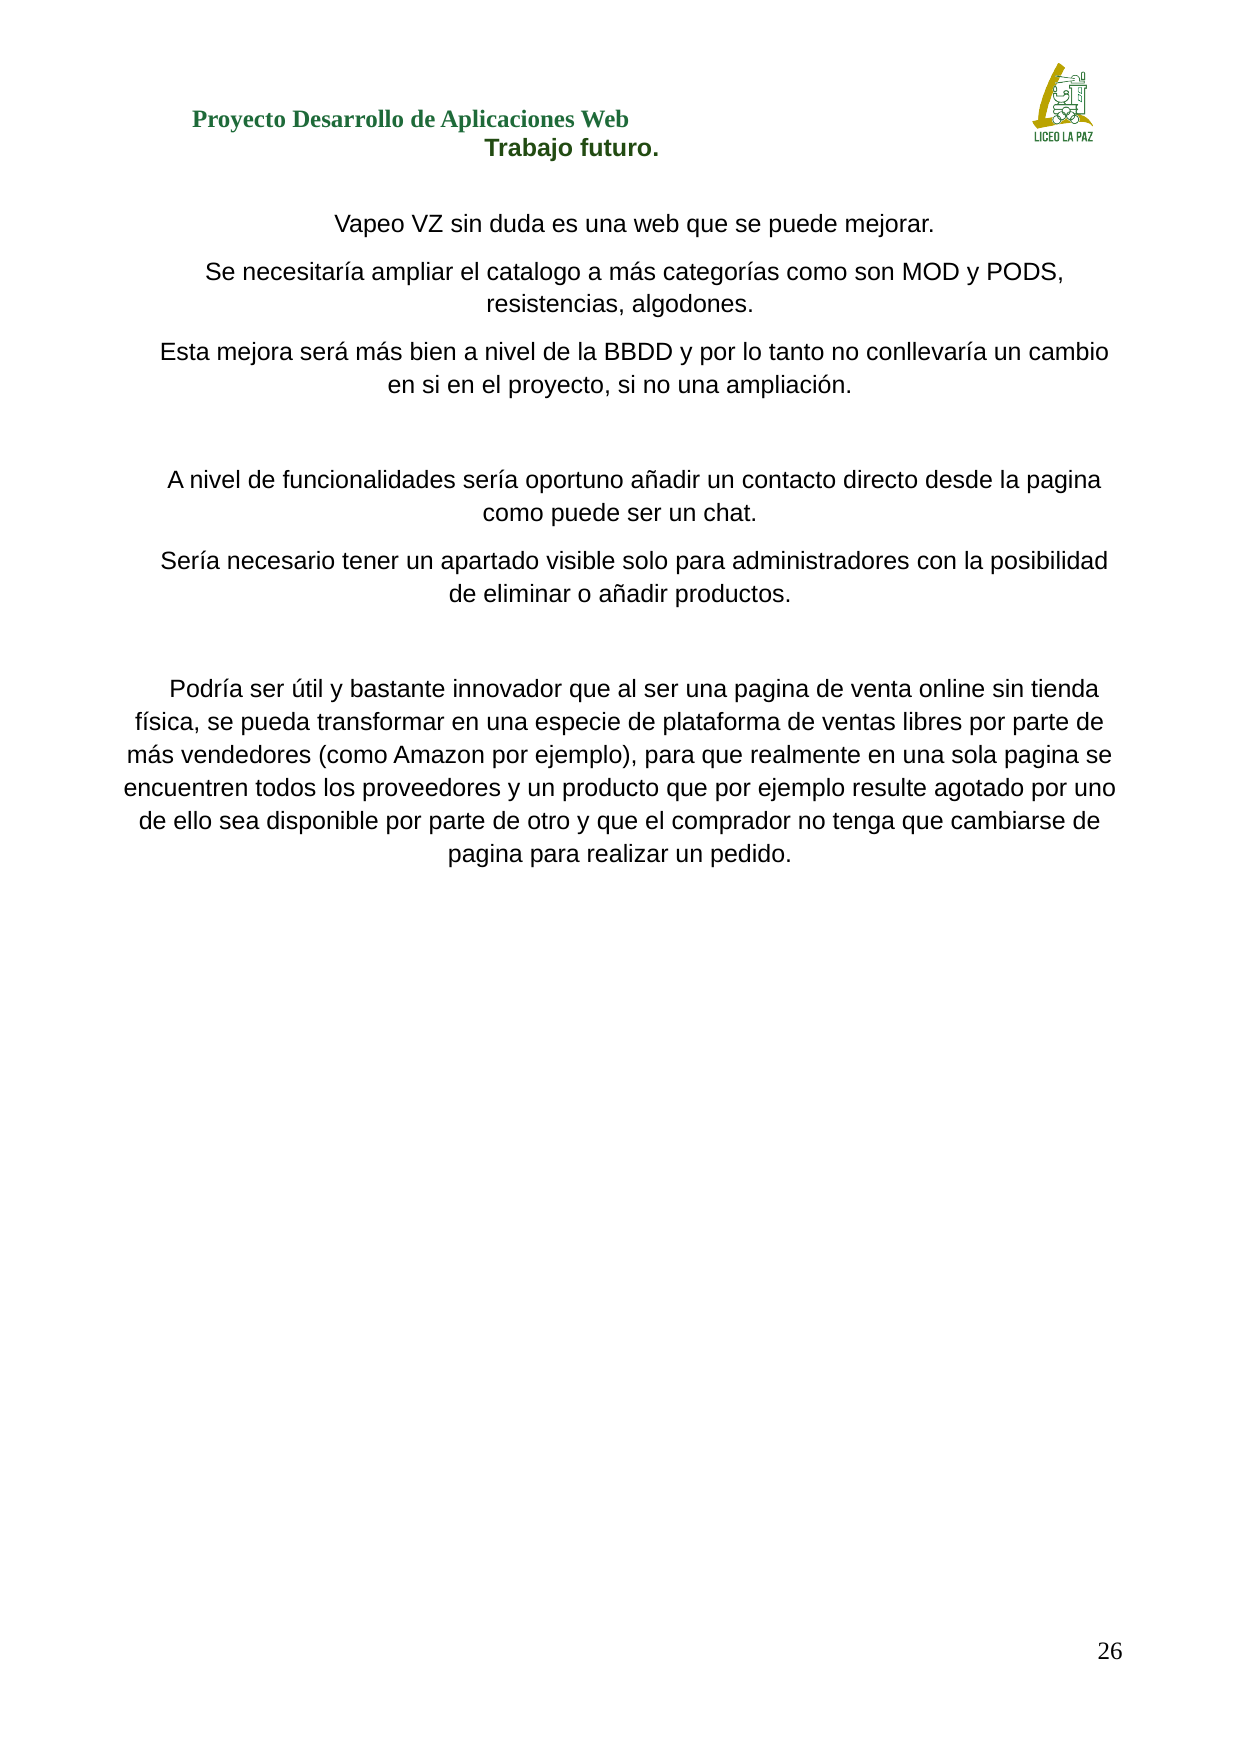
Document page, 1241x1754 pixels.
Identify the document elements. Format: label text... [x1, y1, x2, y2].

text Esta mejora será más bien a nivel de la BBDD y por lo tanto no conllevaría un cambio en si en el proyecto, si no una ampliación. [118, 337, 1122, 399]
subtitle Trabajo futuro. [118, 132, 1122, 161]
text A nivel de funcionalidades sería oportuno añadir un contacto directo desde la pagina como puede ser un chat. [118, 465, 1122, 527]
text Se necesitaría ampliar el catalogo a más categorías como son MOD y PODS, resistencias, algodones. [118, 256, 1122, 318]
text Podría ser útil y bastante innovador que al ser una pagina de venta online sin tienda física, se pueda transformar en una especie de plataforma de ventas libres por parte de más vendedores (como Amazon por ejemplo), para que realmente en una sola pagina se encuentren todos los proveedores y un producto que por ejemplo resulte agotado por uno de ello sea disponible por parte de otro y que el comprador no tenga que cambiarse de pagina para realizar un pedido. [118, 674, 1122, 868]
text Vapeo VZ sin duda es una web que se puede mejorar. [118, 209, 1122, 238]
text Sería necesario tener un apartado visible solo para administradores con la posibilidad de eliminar o añadir productos. [118, 546, 1122, 608]
picture [1025, 55, 1100, 150]
